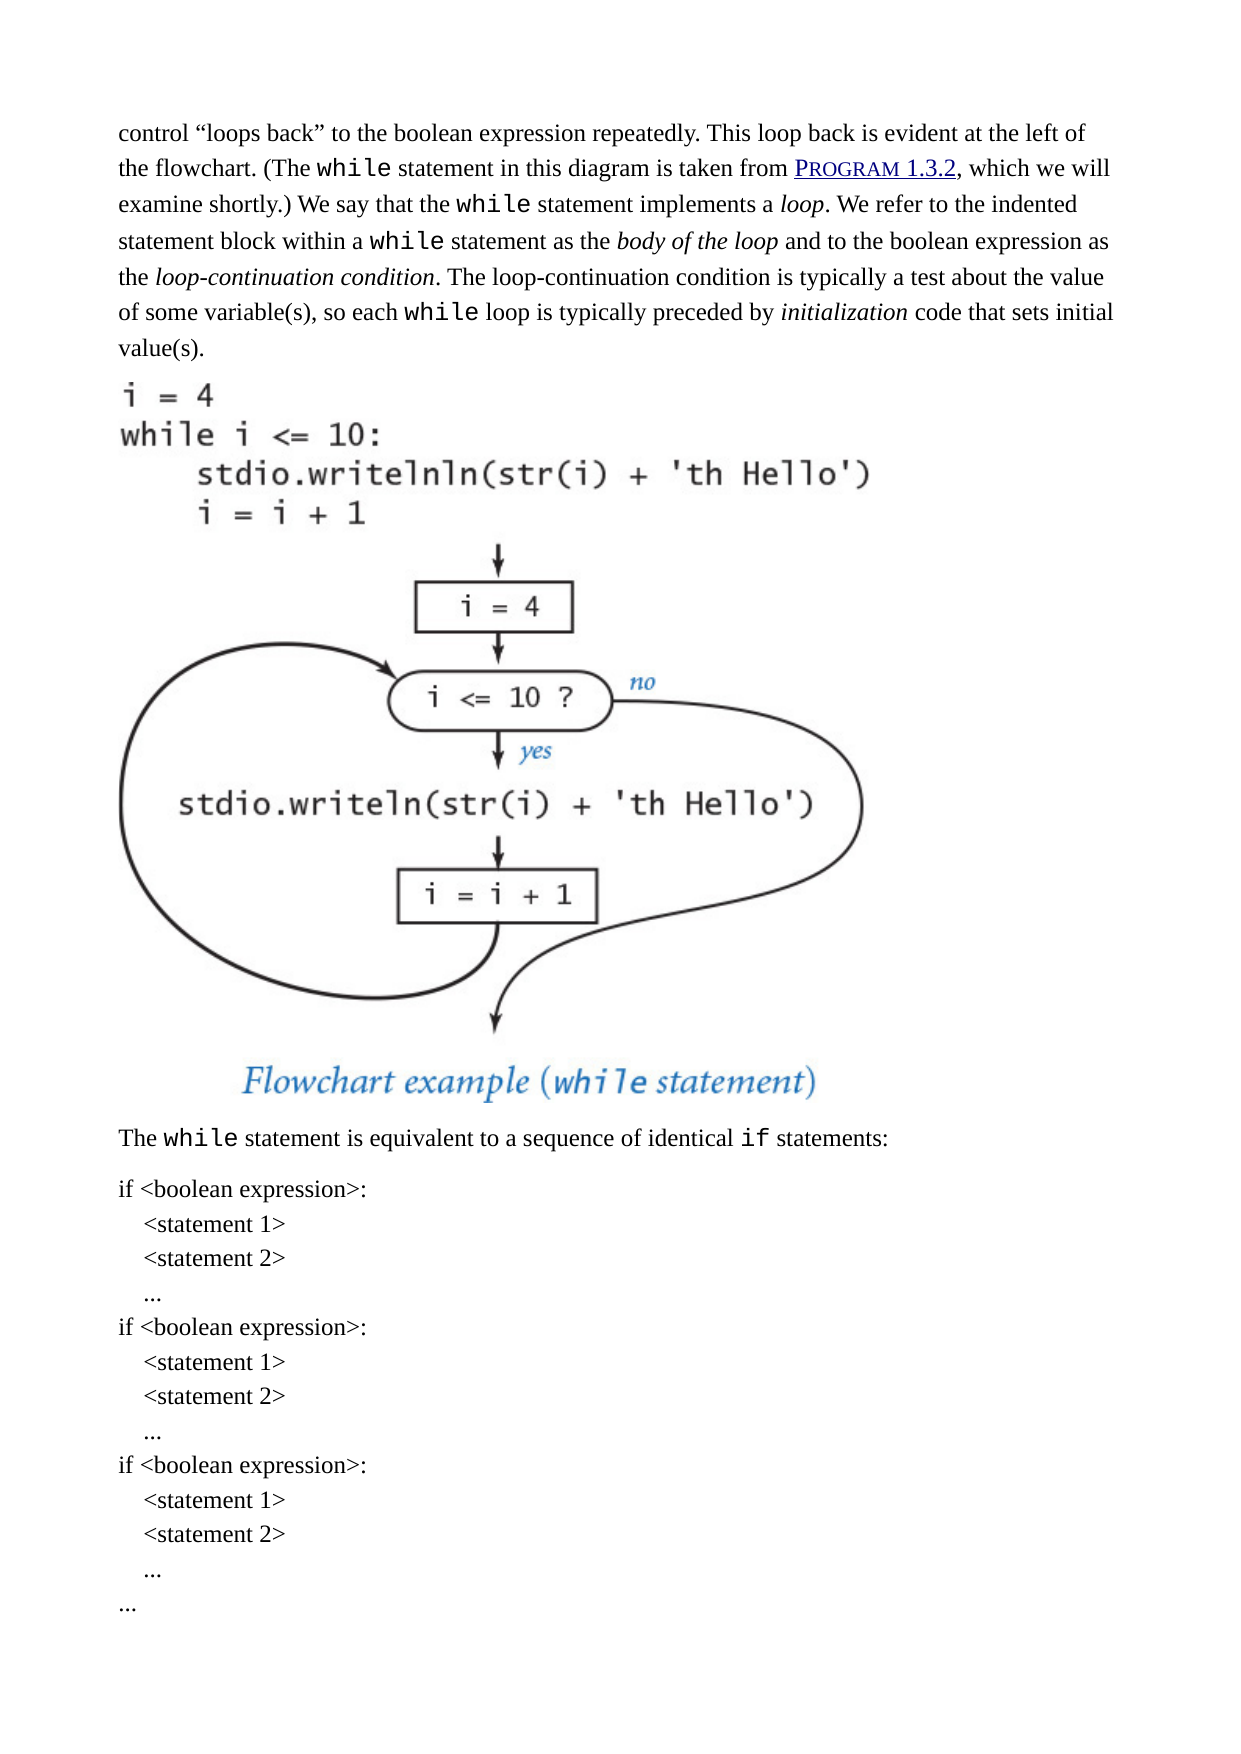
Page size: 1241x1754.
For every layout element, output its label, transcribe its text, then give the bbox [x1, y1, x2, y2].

picture [118, 382, 870, 1103]
text The while statement is equivalent to a sequence of identical if statements: [118, 1123, 1122, 1154]
text if <boolean expression>: <statement 1> <statement 2> ... if <boolean expression>: <statement 1> <statement 2> ... if <boolean expression>: <statement 1> <statement 2> ... ... [118, 1174, 1122, 1617]
text control “loops back” to the boolean expression repeatedly. This loop back is evident at the left of the flowchart. (The while statement in this diagram is taken from PROGRAM 1.3.2, which we will examine shortly.) We say that the while statement implements a loop. We refer to the indented statement block within a while statement as the body of the loop and to the boolean expression as the loop-continuation condition. The loop-continuation condition is typically a test about the value of some variable(s), so each while loop is typically preceded by initialization code that sets initial value(s). [118, 118, 1122, 362]
